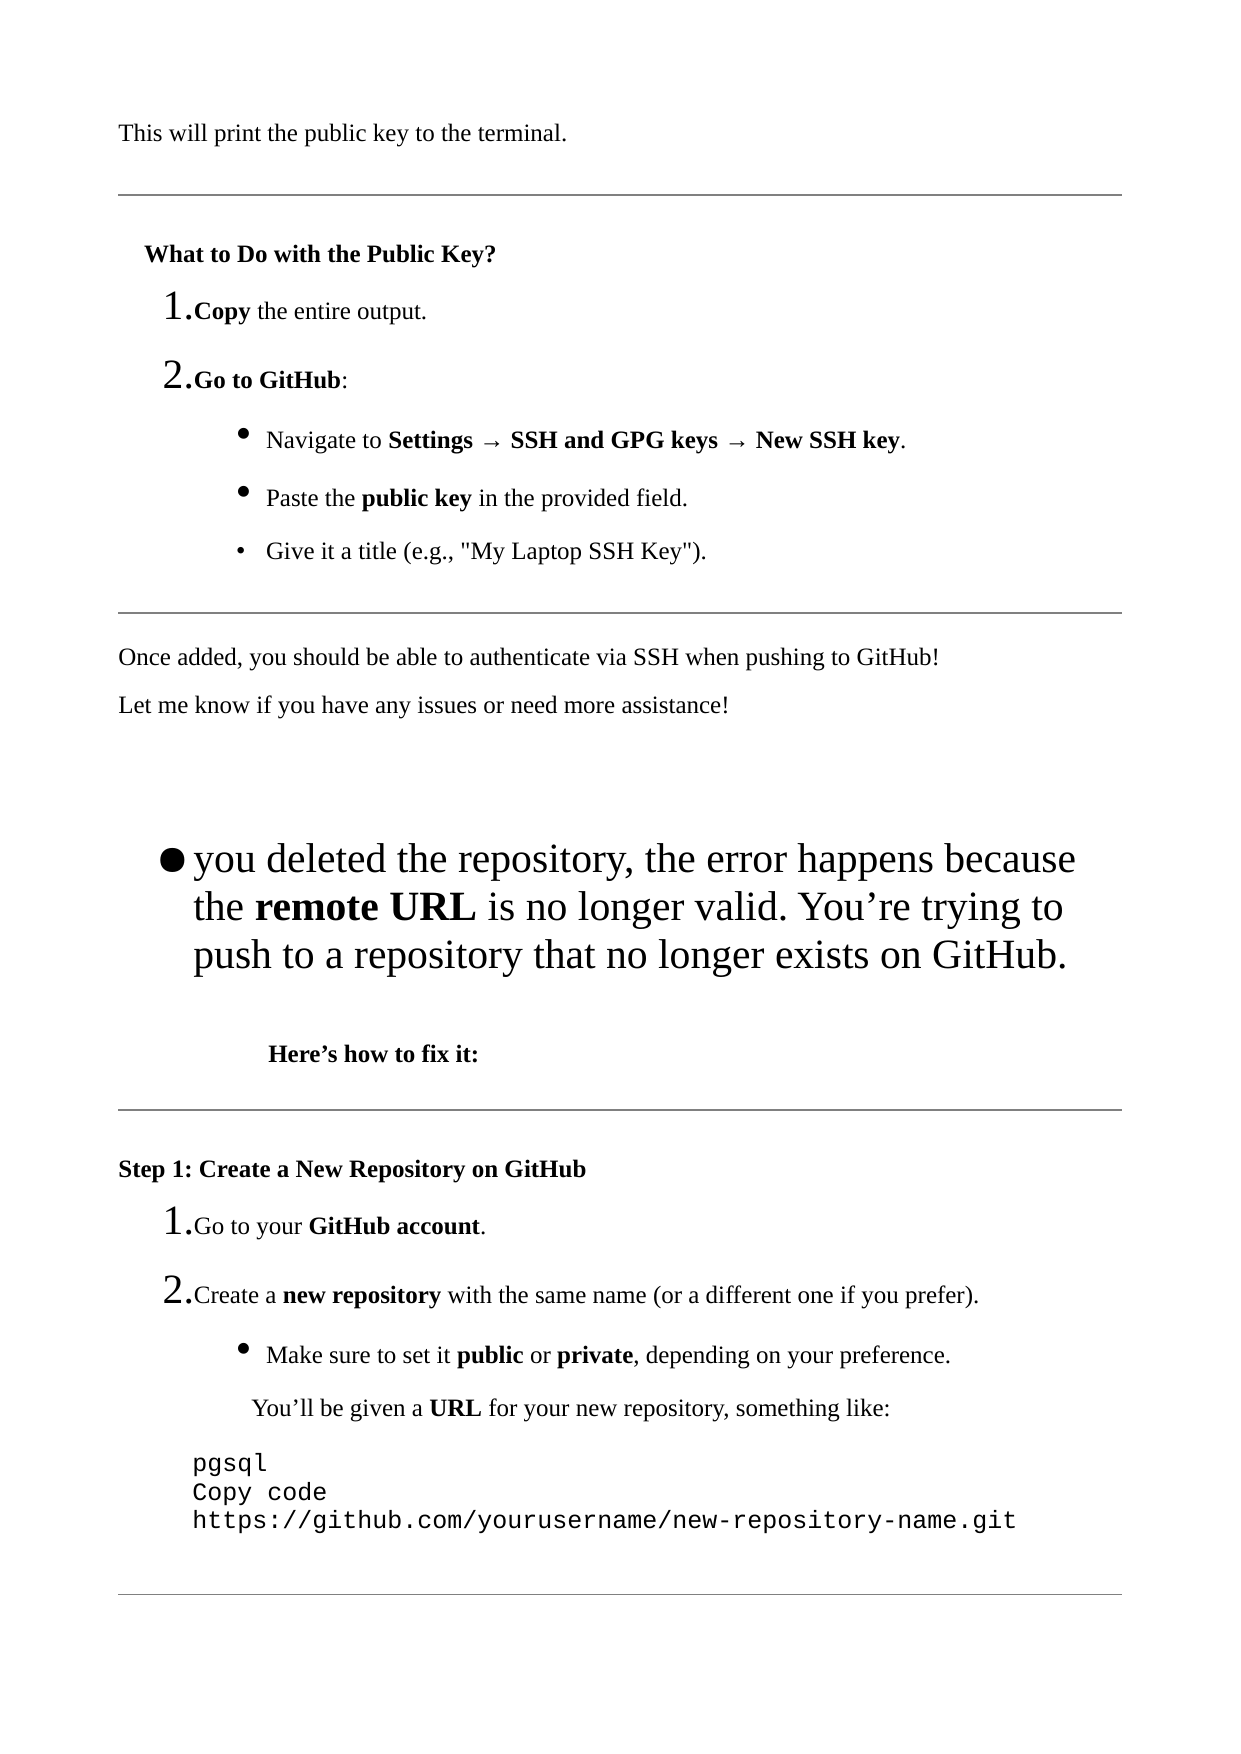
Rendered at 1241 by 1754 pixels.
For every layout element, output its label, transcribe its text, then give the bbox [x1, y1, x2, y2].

list Make sure to set it public or private, depending on your preference. [236, 1334, 1122, 1372]
list You’ll be given a URL for your new repository, something like: [222, 1393, 1063, 1421]
list pgsql [162, 1451, 1122, 1479]
text This will print the public key to the terminal. [118, 118, 1122, 147]
list you deleted the repository, the error happens because the remote URL is no longer valid. You’re trying to push to a repository that no longer exists on GitHub. [156, 833, 1122, 977]
list Copy the entire output. [162, 280, 1122, 328]
list Navigate to Settings → SSH and GPG keys → New SSH key. [236, 419, 1122, 457]
subtitle Step 1: Create a New Repository on GitHub [118, 1154, 1122, 1183]
list Paste the public key in the provided field. [236, 478, 1122, 516]
subtitle 📢 What to Do with the Public Key? [118, 239, 1122, 268]
list Give it a title (e.g., "My Laptop SSH Key"). [236, 536, 1122, 564]
text Let me know if you have any issues or need more assistance! [118, 690, 1122, 718]
list https://github.com/yourusername/new-repository-name.git [162, 1508, 1122, 1536]
text Once added, you should be able to authenticate via SSH when pushing to GitHub! 🚀 [118, 642, 1122, 671]
subtitle Here’s how to fix it: [231, 1039, 1122, 1068]
list Copy code [162, 1479, 1122, 1508]
list Create a new repository with the same name (or a different one if you prefer). [162, 1265, 1122, 1313]
list Go to your GitHub account. [162, 1195, 1122, 1243]
list Go to GitHub: [162, 350, 1122, 398]
